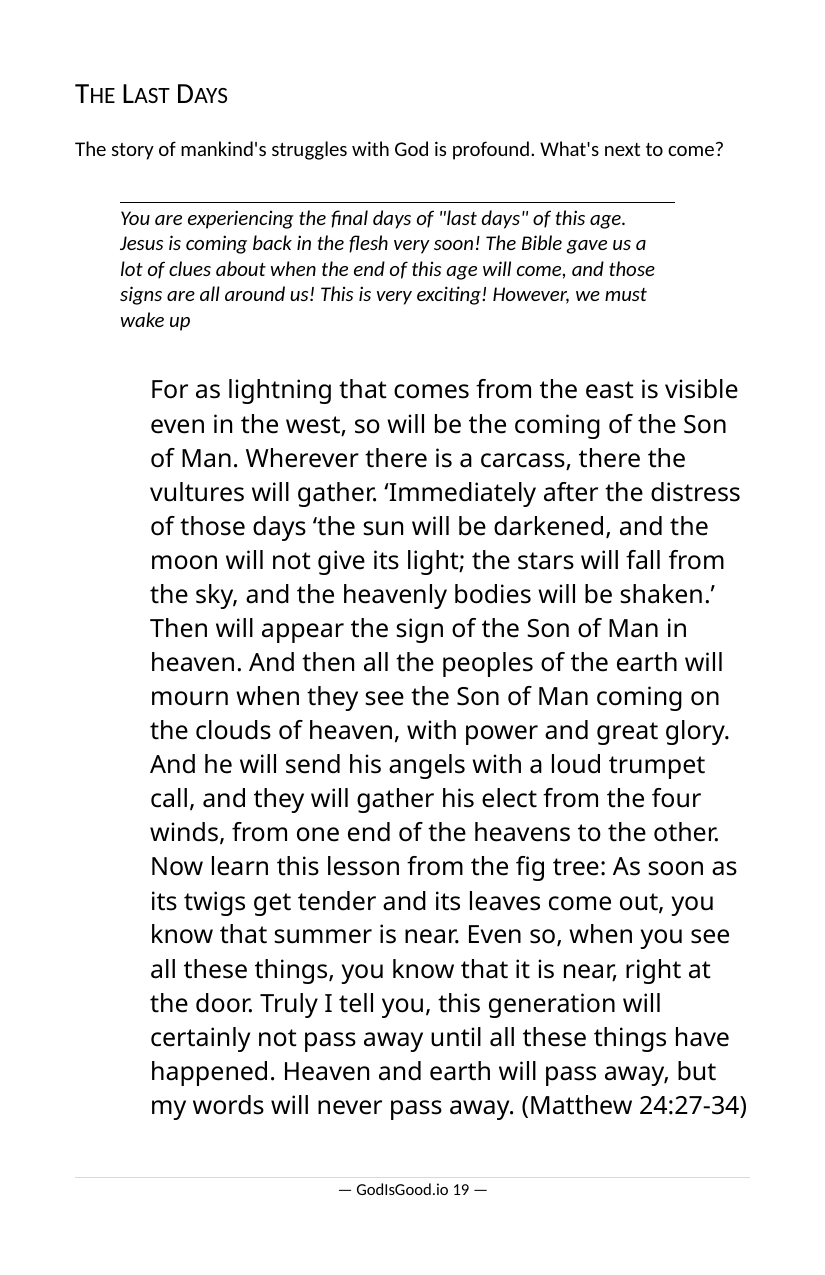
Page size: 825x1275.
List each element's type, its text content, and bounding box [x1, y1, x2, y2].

text The story of mankind's struggles with God is profound. What's next to come? [75, 136, 750, 161]
text For as lightning that comes from the east is visible even in the west, so will be the coming of the Son of Man. Wherever there is a carcass, there the vultures will gather. ‘Immediately after the distress of those days ‘the sun will be darkened, and the moon will not give its light; the stars will fall from the sky, and the heavenly bodies will be shaken.’ Then will appear the sign of the Son of Man in heaven. And then all the peoples of the earth will mourn when they see the Son of Man coming on the clouds of heaven, with power and great glory. And he will send his angels with a loud trumpet call, and they will gather his elect from the four winds, from one end of the heavens to the other. Now learn this lesson from the fig tree: As soon as its twigs get tender and its leaves come out, you know that summer is near. Even so, when you see all these things, you know that it is near, right at the door. Truly I tell you, this generation will certainly not pass away until all these things have happened. Heaven and earth will pass away, but my words will never pass away. (Matthew 24:27-34) [150, 372, 750, 1122]
text The Last Days [75, 75, 750, 111]
text You are experiencing the final days of "last days" of this age. Jesus is coming back in the flesh very soon! The Bible gave us a lot of clues about when the end of this age will come, and those signs are all around us! This is very exciting! However, we must wake up [120, 203, 675, 332]
